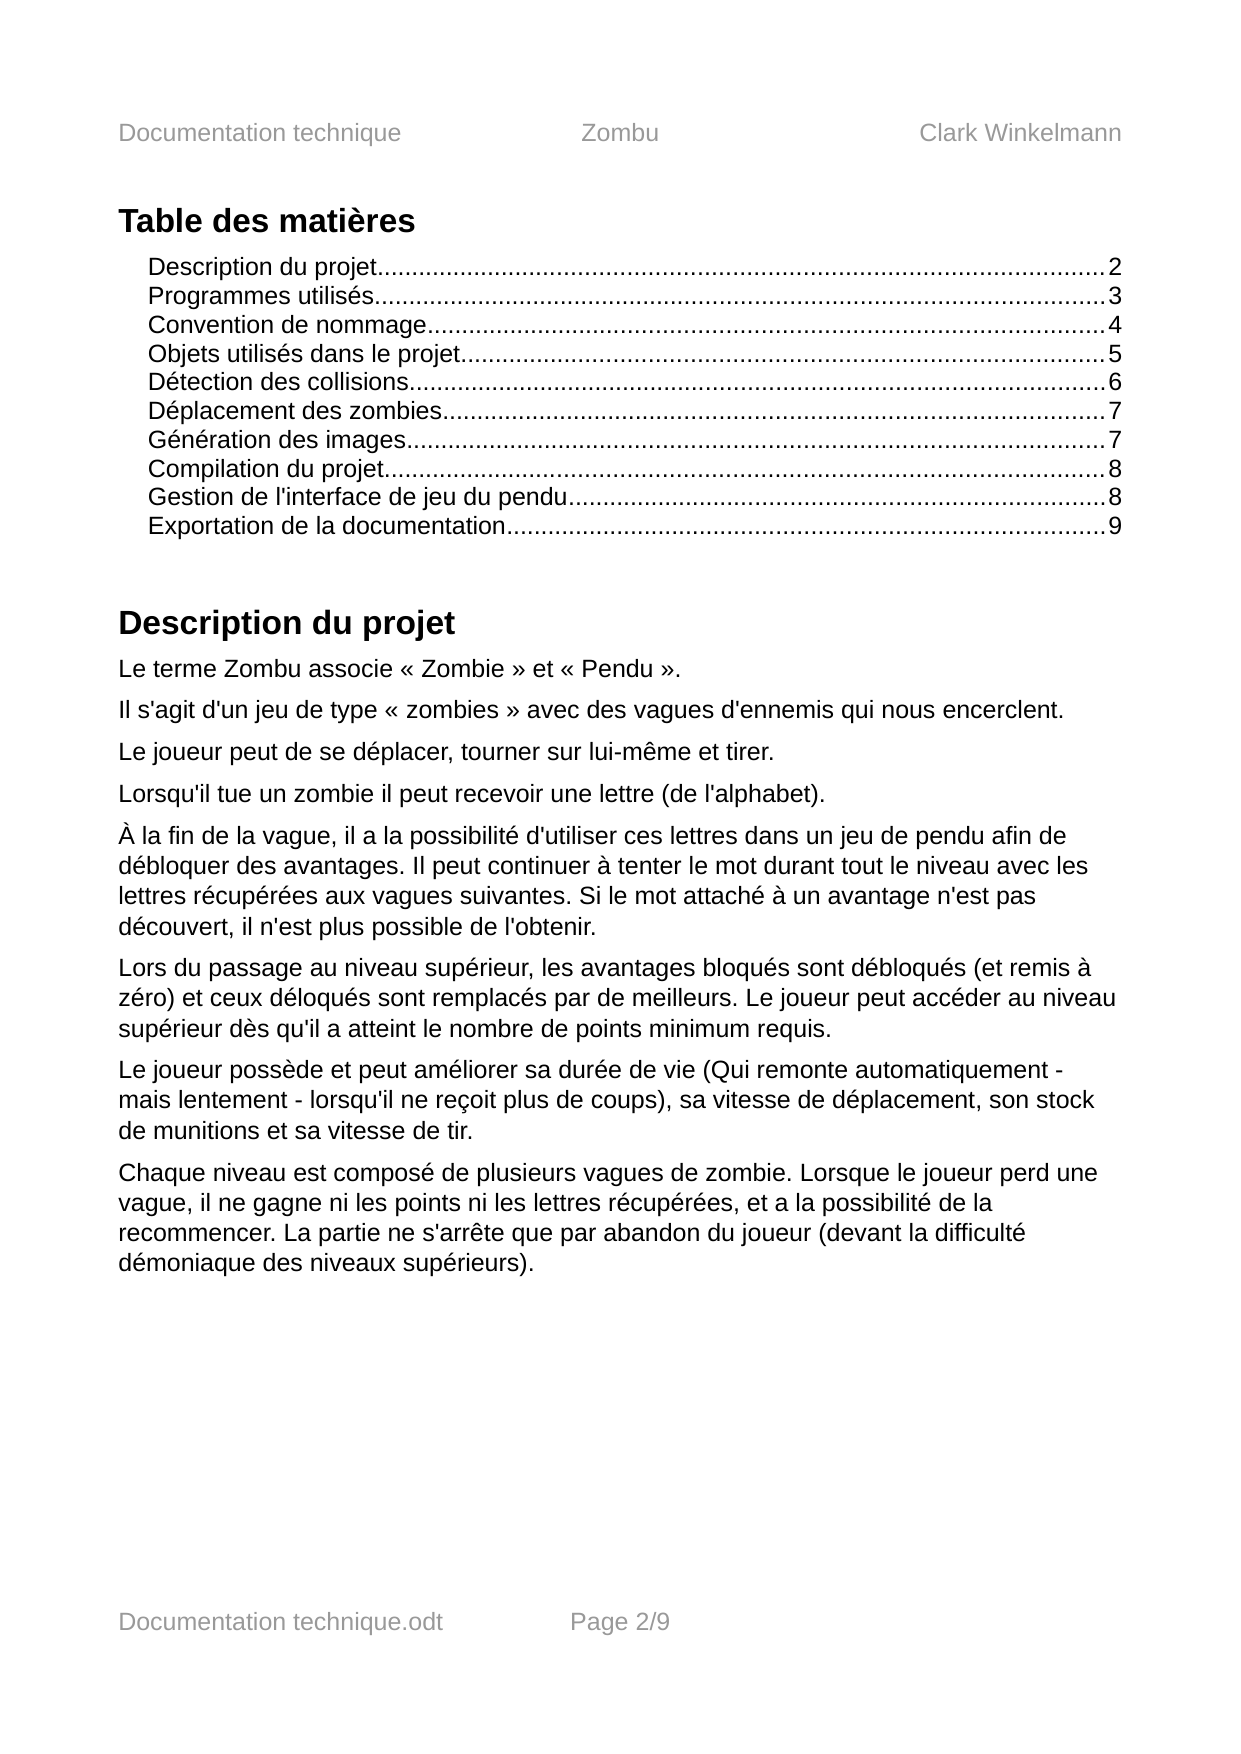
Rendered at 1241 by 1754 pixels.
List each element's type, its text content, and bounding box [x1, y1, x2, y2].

text Détection des collisions 6 [148, 367, 1122, 396]
subtitle Table des matières [118, 201, 1122, 240]
text Objets utilisés dans le projet 5 [148, 338, 1122, 367]
text Lors du passage au niveau supérieur, les avantages bloqués sont débloqués (et remis à zéro) et ceux déloqués sont remplacés par de meilleurs. Le joueur peut accéder au niveau supérieur dès qu'il a atteint le nombre de points minimum requis. [118, 953, 1122, 1042]
text Description du projet 2 [148, 252, 1122, 281]
text Chaque niveau est composé de plusieurs vagues de zombie. Lorsque le joueur perd une vague, il ne gagne ni les points ni les lettres récupérées, et a la possibilité de la recommencer. La partie ne s'arrête que par abandon du joueur (devant la difficulté démoniaque des niveaux supérieurs). [118, 1157, 1122, 1277]
text Le joueur peut de se déplacer, tourner sur lui-même et tirer. [118, 737, 1122, 766]
text Convention de nommage 4 [148, 310, 1122, 338]
text Gestion de l'interface de jeu du pendu 8 [148, 482, 1122, 511]
text Programmes utilisés 3 [148, 281, 1122, 310]
text Exportation de la documentation 9 [148, 511, 1122, 540]
text Il s'agit d'un jeu de type « zombies » avec des vagues d'ennemis qui nous encerclent. [118, 696, 1122, 724]
text Génération des images 7 [148, 425, 1122, 453]
subtitle Description du projet [118, 602, 1122, 641]
text Le terme Zombu associe « Zombie » et « Pendu ». [118, 654, 1122, 682]
text Lorsqu'il tue un zombie il peut recevoir une lettre (de l'alphabet). [118, 779, 1122, 808]
text Le joueur possède et peut améliorer sa durée de vie (Qui remonte automatiquement - mais lentement - lorsqu'il ne reçoit plus de coups), sa vitesse de déplacement, son stock de munitions et sa vitesse de tir. [118, 1055, 1122, 1144]
text À la fin de la vague, il a la possibilité d'utiliser ces lettres dans un jeu de pendu afin de débloquer des avantages. Il peut continuer à tenter le mot durant tout le niveau avec les lettres récupérées aux vagues suivantes. Si le mot attaché à un avantage n'est pas découvert, il n'est plus possible de l'obtenir. [118, 821, 1122, 940]
text Compilation du projet 8 [148, 453, 1122, 482]
text Déplacement des zombies 7 [148, 396, 1122, 425]
